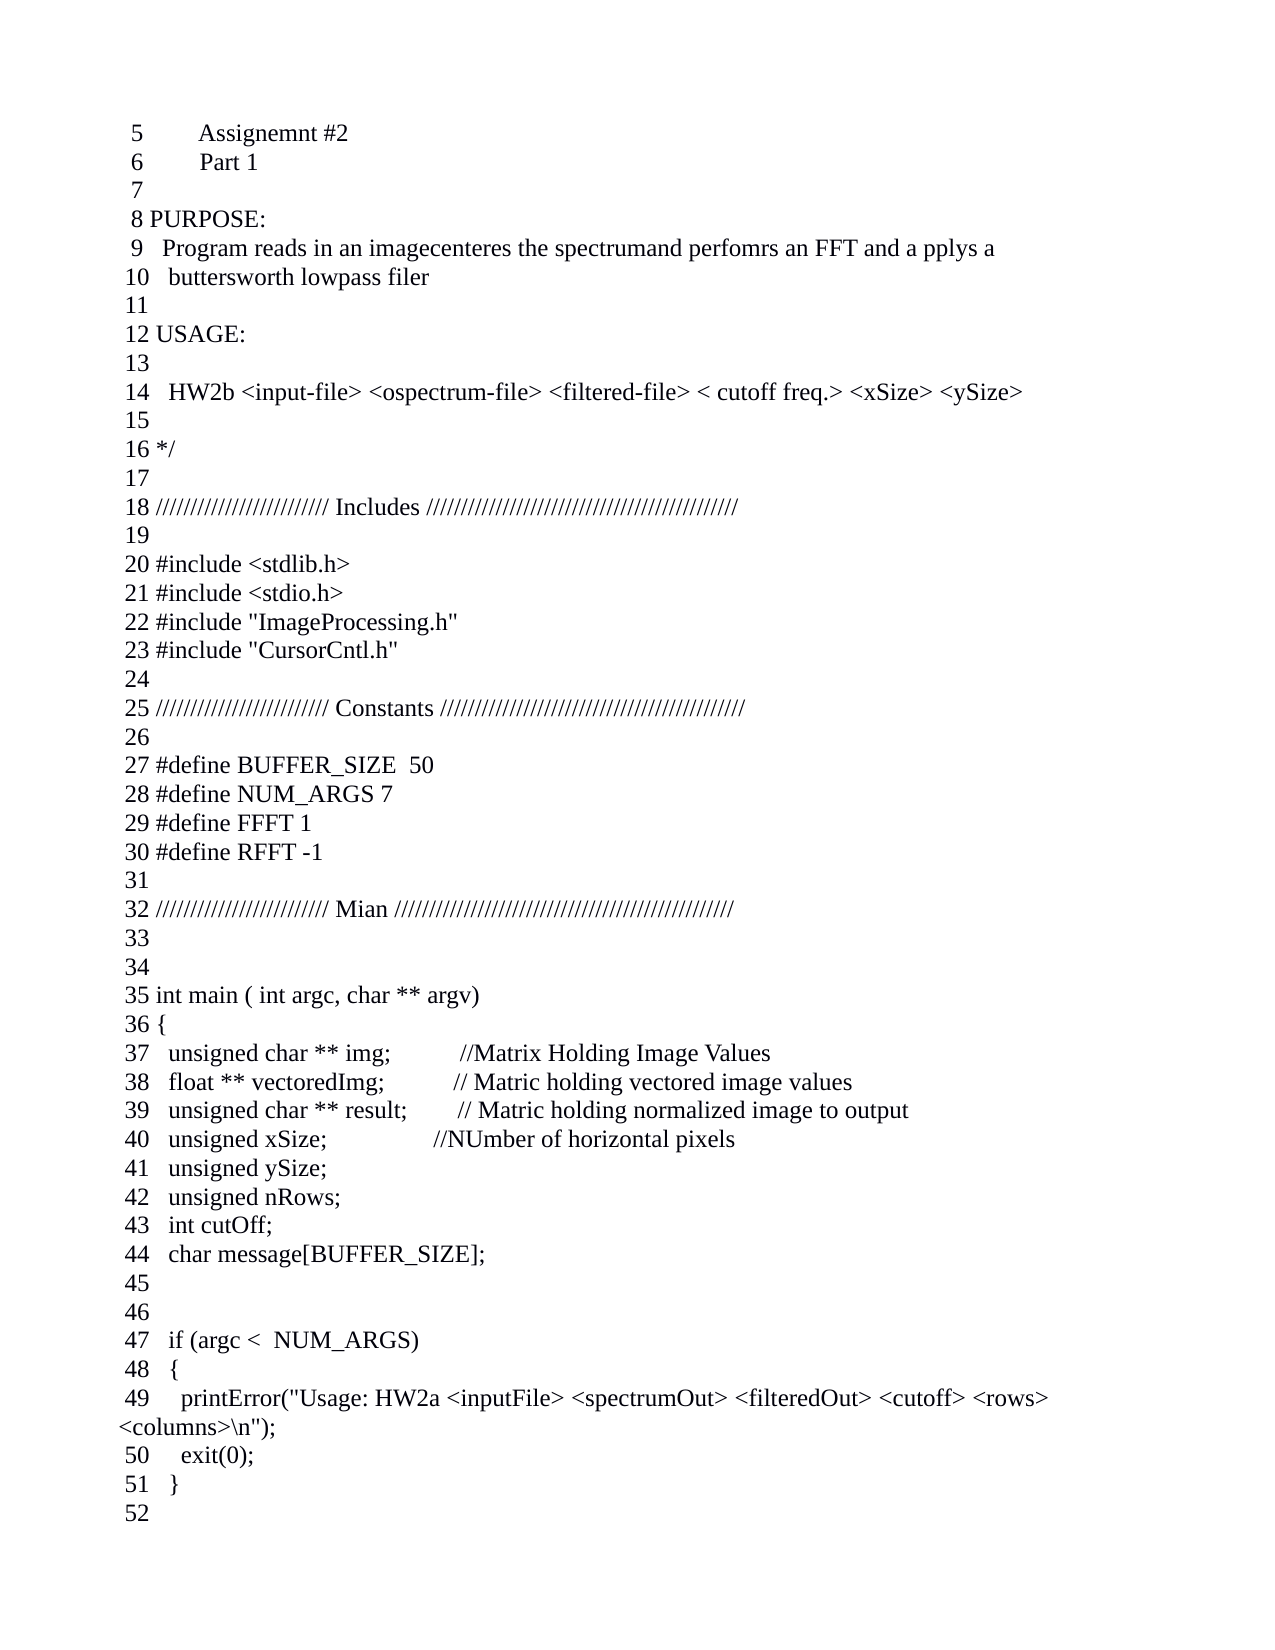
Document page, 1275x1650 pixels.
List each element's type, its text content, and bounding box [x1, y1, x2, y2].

text 11 [118, 291, 1157, 319]
text 44 char message[BUFFER_SIZE]; [118, 1239, 1157, 1268]
text 29 #define FFFT 1 [118, 808, 1157, 837]
text 32 ///////////////////////// Mian ///////////////////////////////////////////////// [118, 894, 1157, 923]
text 45 [118, 1268, 1157, 1297]
text 40 unsigned xSize; //NUmber of horizontal pixels [118, 1124, 1157, 1153]
text 41 unsigned ySize; [118, 1153, 1157, 1182]
text 23 #include "CursorCntl.h" [118, 636, 1157, 664]
text 37 unsigned char ** img; //Matrix Holding Image Values [118, 1038, 1157, 1067]
text 6 Part 1 [118, 147, 1157, 176]
text 34 [118, 952, 1157, 981]
text 5 Assignemnt #2 [118, 118, 1157, 147]
text 25 ///////////////////////// Constants //////////////////////////////////////////// [118, 693, 1157, 722]
text 7 [118, 176, 1157, 204]
text 19 [118, 521, 1157, 549]
text 33 [118, 923, 1157, 952]
text 18 ///////////////////////// Includes ///////////////////////////////////////////// [118, 492, 1157, 521]
text 38 float ** vectoredImg; // Matric holding vectored image values [118, 1067, 1157, 1096]
text 10 buttersworth lowpass filer [118, 262, 1157, 291]
text 30 #define RFFT -1 [118, 837, 1157, 866]
text 8 PURPOSE: [118, 204, 1157, 233]
text 52 [118, 1498, 1157, 1527]
text 20 #include <stdlib.h> [118, 549, 1157, 578]
text 15 [118, 406, 1157, 434]
text 27 #define BUFFER_SIZE 50 [118, 751, 1157, 779]
text 22 #include "ImageProcessing.h" [118, 607, 1157, 636]
text 12 USAGE: [118, 319, 1157, 348]
text 42 unsigned nRows; [118, 1182, 1157, 1211]
text 13 [118, 348, 1157, 377]
text 46 [118, 1297, 1157, 1326]
text 26 [118, 722, 1157, 751]
text 48 { [118, 1354, 1157, 1383]
text 21 #include <stdio.h> [118, 578, 1157, 607]
text 16 */ [118, 434, 1157, 463]
text 28 #define NUM_ARGS 7 [118, 779, 1157, 808]
text 35 int main ( int argc, char ** argv) [118, 981, 1157, 1009]
text 43 int cutOff; [118, 1211, 1157, 1239]
text 47 if (argc < NUM_ARGS) [118, 1326, 1157, 1354]
text 17 [118, 463, 1157, 492]
text 51 } [118, 1469, 1157, 1498]
text 31 [118, 866, 1157, 894]
text 50 exit(0); [118, 1441, 1157, 1469]
text 39 unsigned char ** result; // Matric holding normalized image to output [118, 1096, 1157, 1124]
text 24 [118, 664, 1157, 693]
text 14 HW2b <input-file> <ospectrum-file> <filtered-file> < cutoff freq.> <xSize> <ySize> [118, 377, 1157, 406]
text 36 { [118, 1009, 1157, 1038]
text 9 Program reads in an imagecenteres the spectrumand perfomrs an FFT and a pplys a [118, 233, 1157, 262]
text 49 printError("Usage: HW2a <inputFile> <spectrumOut> <filteredOut> <cutoff> <rows> <columns>\n"); [118, 1383, 1157, 1441]
